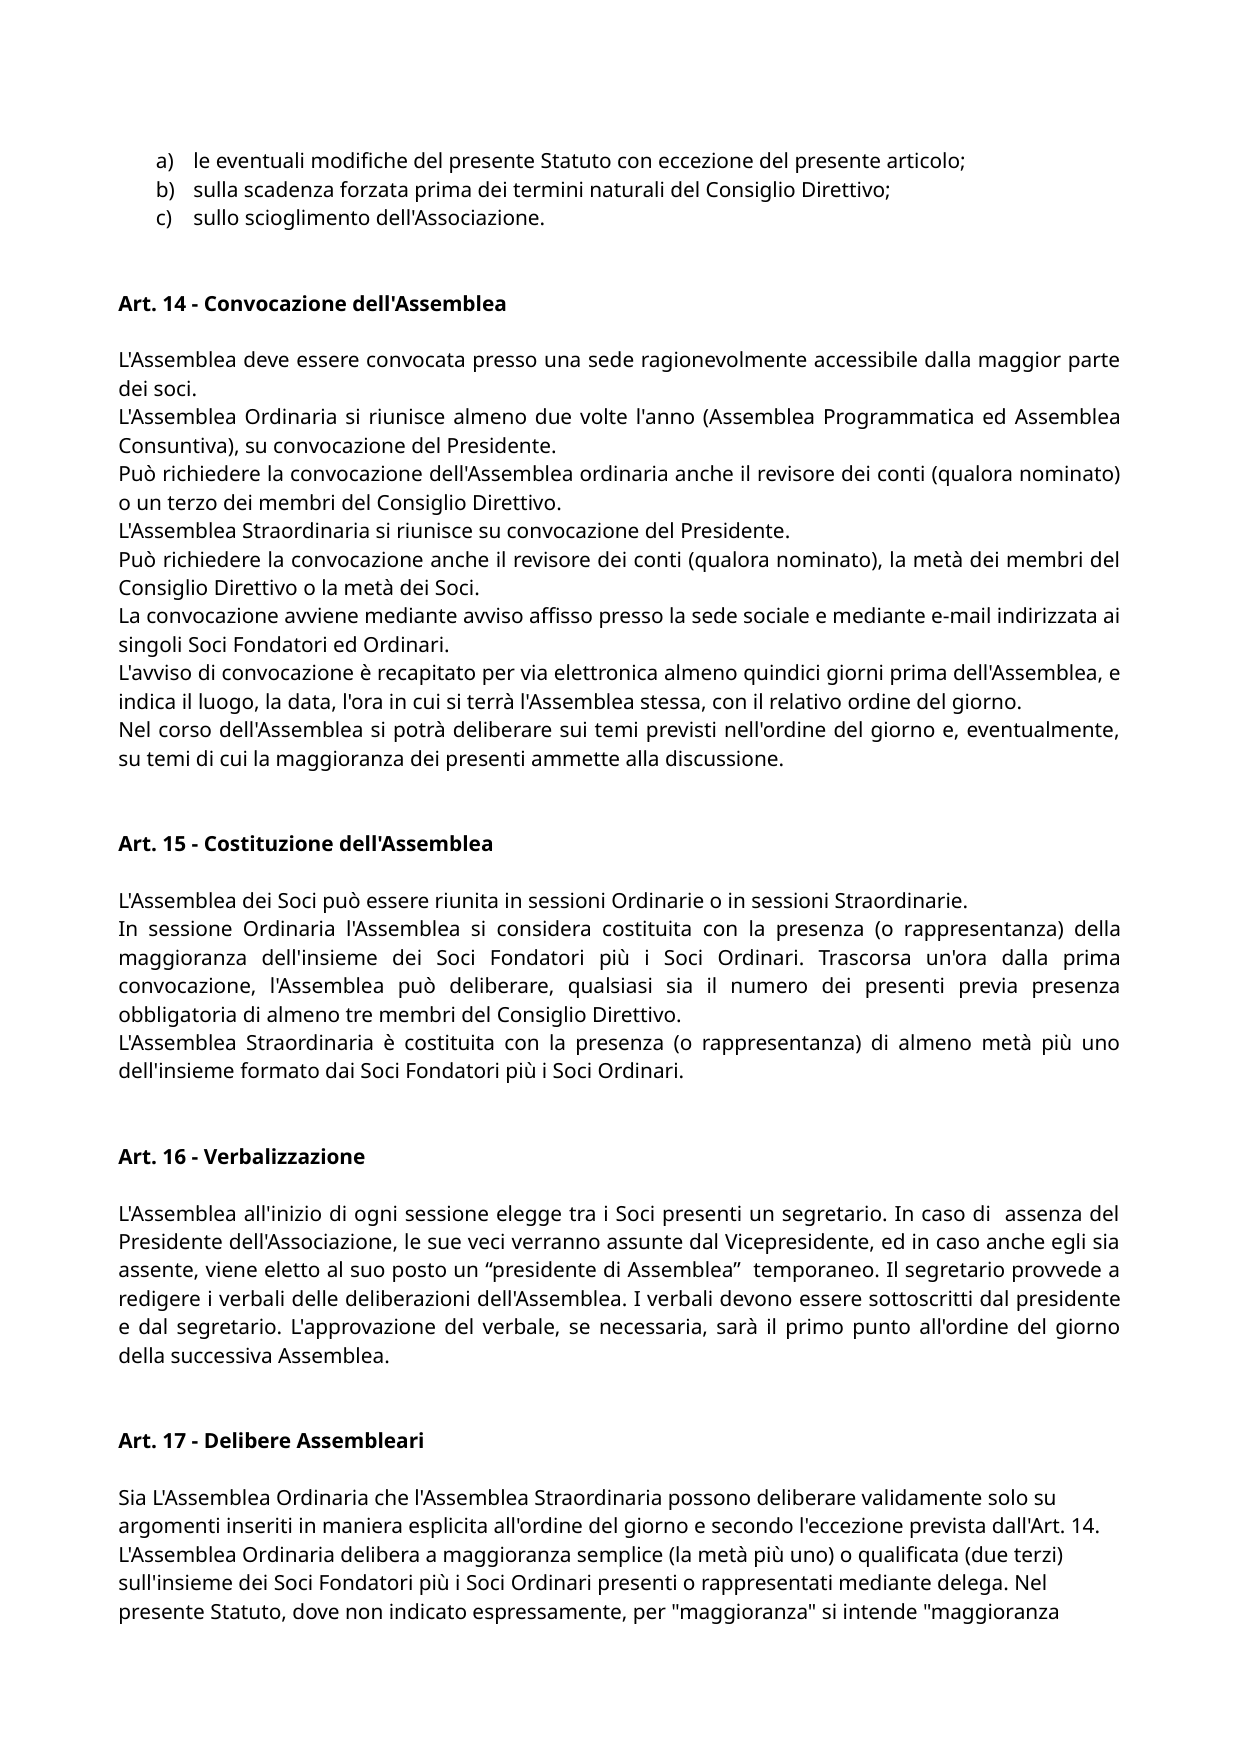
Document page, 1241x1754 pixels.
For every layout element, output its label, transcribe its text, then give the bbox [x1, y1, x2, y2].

text Art. 15 - Costituzione dell'Assemblea [118, 829, 1122, 857]
list sulla scadenza forzata prima dei termini naturali del Consiglio Direttivo; [156, 175, 1122, 203]
text Sia L'Assemblea Ordinaria che l'Assemblea Straordinaria possono deliberare validamente solo su argomenti inseriti in maniera esplicita all'ordine del giorno e secondo l'eccezione prevista dall'Art. 14. [118, 1483, 1122, 1540]
text In sessione Ordinaria l'Assemblea si considera costituita con la presenza (o rappresentanza) della maggioranza dell'insieme dei Soci Fondatori più i Soci Ordinari. Trascorsa un'ora dalla prima convocazione, l'Assemblea può deliberare, qualsiasi sia il numero dei presenti previa presenza obbligatoria di almeno tre membri del Consiglio Direttivo. [118, 914, 1122, 1028]
text L'Assemblea deve essere convocata presso una sede ragionevolmente accessibile dalla maggior parte dei soci. [118, 346, 1122, 402]
list sullo scioglimento dell'Associazione. [156, 203, 1122, 232]
text Art. 16 - Verbalizzazione [118, 1142, 1122, 1170]
text L'Assemblea all'inizio di ogni sessione elegge tra i Soci presenti un segretario. In caso di assenza del Presidente dell'Associazione, le sue veci verranno assunte dal Vicepresidente, ed in caso anche egli sia assente, viene eletto al suo posto un “presidente di Assemblea” temporaneo. Il segretario provvede a redigere i verbali delle deliberazioni dell'Assemblea. I verbali devono essere sottoscritti dal presidente e dal segretario. L'approvazione del verbale, se necessaria, sarà il primo punto all'ordine del giorno della successiva Assemblea. [118, 1199, 1122, 1369]
text La convocazione avviene mediante avviso affisso presso la sede sociale e mediante e-mail indirizzata ai singoli Soci Fondatori ed Ordinari. [118, 602, 1122, 658]
text L'Assemblea Ordinaria delibera a maggioranza semplice (la metà più uno) o qualificata (due terzi) sull'insieme dei Soci Fondatori più i Soci Ordinari presenti o rappresentati mediante delega. Nel presente Statuto, dove non indicato espressamente, per "maggioranza" si intende "maggioranza [118, 1540, 1122, 1625]
text L'Assemblea Ordinaria si riunisce almeno due volte l'anno (Assemblea Programmatica ed Assemblea Consuntiva), su convocazione del Presidente. [118, 402, 1122, 459]
text L'Assemblea dei Soci può essere riunita in sessioni Ordinarie o in sessioni Straordinarie. [118, 886, 1122, 914]
text L'avviso di convocazione è recapitato per via elettronica almeno quindici giorni prima dell'Assemblea, e indica il luogo, la data, l'ora in cui si terrà l'Assemblea stessa, con il relativo ordine del giorno. [118, 658, 1122, 715]
text Può richiedere la convocazione anche il revisore dei conti (qualora nominato), la metà dei membri del Consiglio Direttivo o la metà dei Soci. [118, 545, 1122, 602]
list le eventuali modifiche del presente Statuto con eccezione del presente articolo; [156, 147, 1122, 175]
text Può richiedere la convocazione dell'Assemblea ordinaria anche il revisore dei conti (qualora nominato) o un terzo dei membri del Consiglio Direttivo. [118, 459, 1122, 516]
text Art. 17 - Delibere Assembleari [118, 1426, 1122, 1455]
text Nel corso dell'Assemblea si potrà deliberare sui temi previsti nell'ordine del giorno e, eventualmente, su temi di cui la maggioranza dei presenti ammette alla discussione. [118, 715, 1122, 772]
text L'Assemblea Straordinaria si riunisce su convocazione del Presidente. [118, 516, 1122, 545]
text L'Assemblea Straordinaria è costituita con la presenza (o rappresentanza) di almeno metà più uno dell'insieme formato dai Soci Fondatori più i Soci Ordinari. [118, 1028, 1122, 1085]
text Art. 14 - Convocazione dell'Assemblea [118, 289, 1122, 317]
